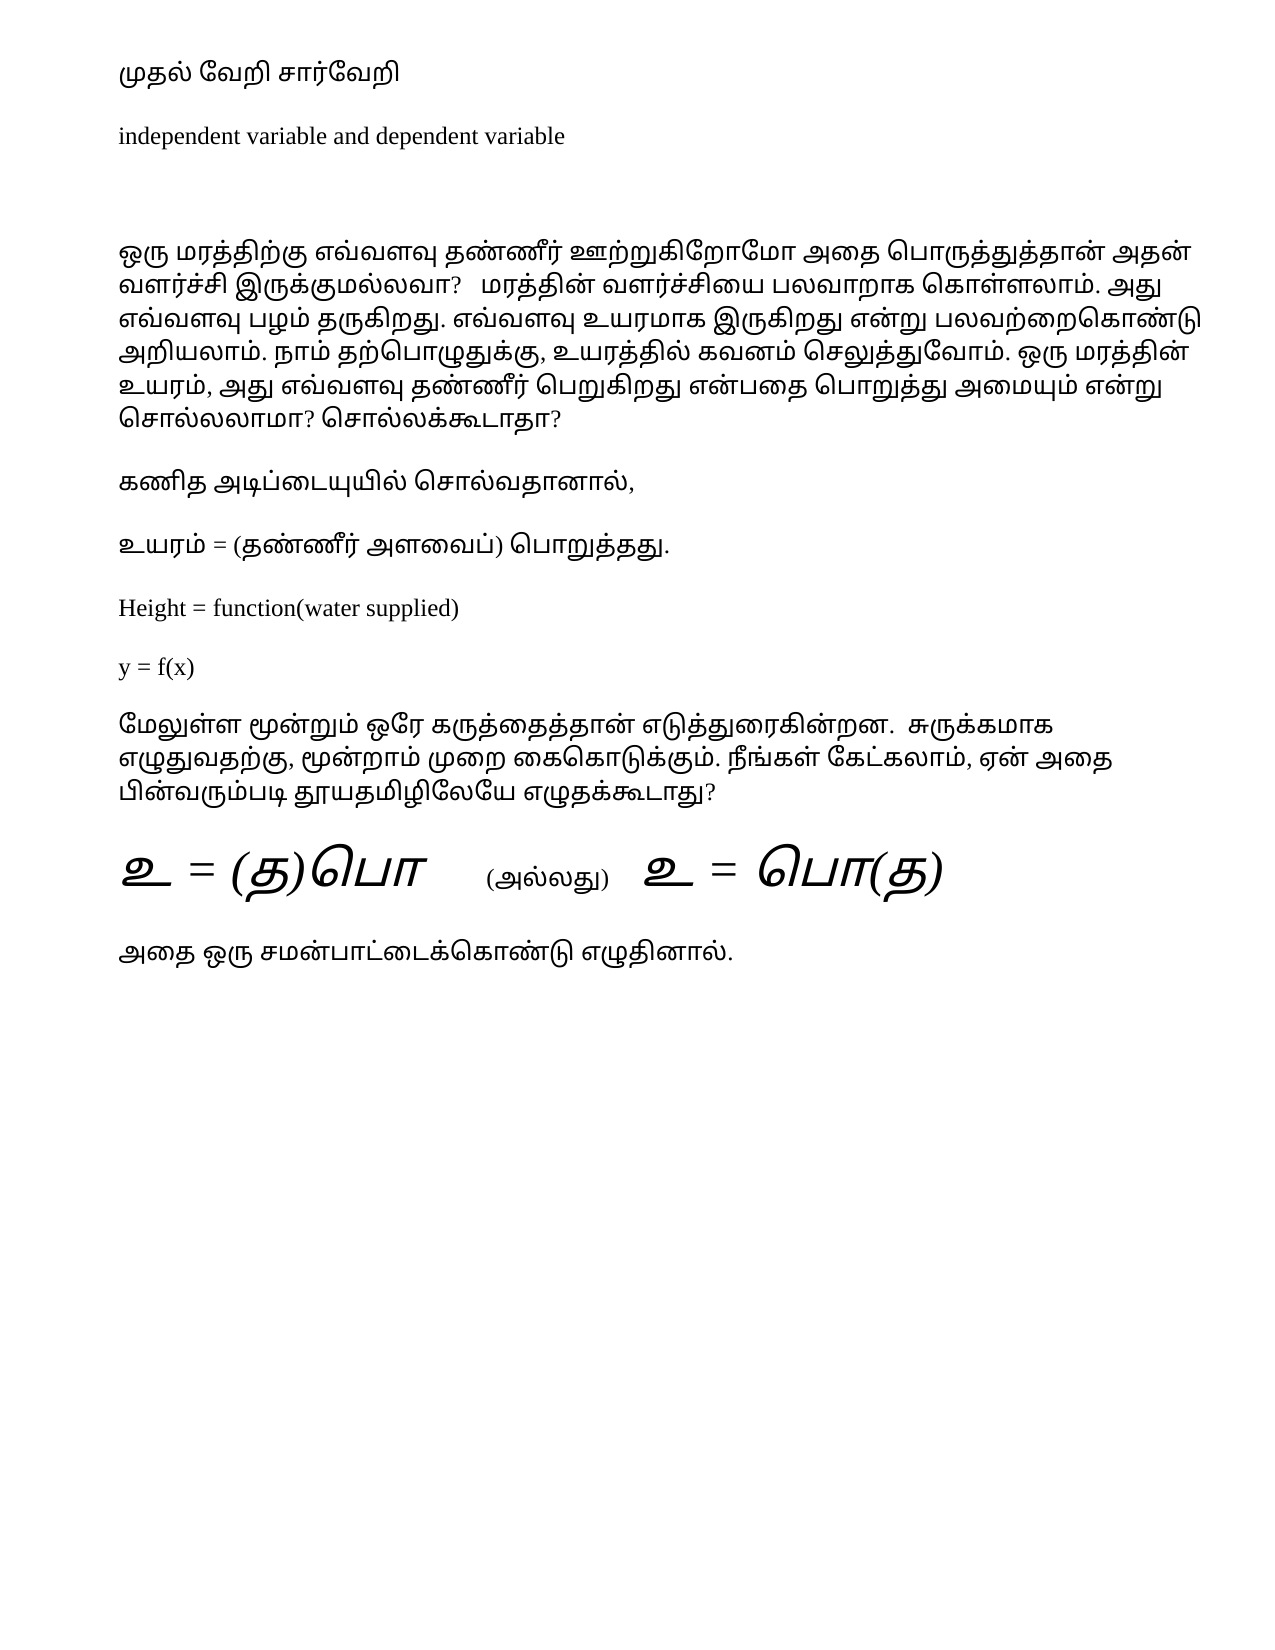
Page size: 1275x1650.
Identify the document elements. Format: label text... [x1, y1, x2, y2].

text உயரம் = (தண்ணீர் அளவைப்) பொறுத்தது. [118, 530, 1216, 564]
text independent variable and dependent variable [118, 121, 1216, 150]
text y = f(x) [118, 652, 1216, 680]
text ஒரு மரத்திற்கு எவ்வளவு தண்ணீர் ஊற்றுகிறோமோ அதை பொருத்துத்தான் அதன் வளர்ச்சி இருக்குமல்லவா? மரத்தின் வளர்ச்சியை பலவாறாக கொள்ளலாம். அது எவ்வளவு பழம் தருகிறது. எவ்வளவு உயரமாக இருகிறது என்று பலவற்றைகொண்டு அறியலாம். நாம் தற்பொழுதுக்கு, உயரத்தில் கவனம் செலுத்துவோம். ஒரு மரத்தின் உயரம், அது எவ்வளவு தண்ணீர் பெறுகிறது என்பதை பொறுத்து அமையும் என்று சொல்லலாமா? சொல்லக்கூடாதா? [118, 238, 1216, 438]
text முதல் வேறி சார்வேறி [118, 59, 1216, 92]
text Height = function(water supplied) [118, 593, 1216, 622]
text உ = (த)பொ (அல்லது) உ = பொ(த) [118, 840, 1216, 907]
text மேலுள்ள மூன்றும் ஒரே கருத்தைத்தான் எடுத்துரைகின்றன. சுருக்கமாக எழுதுவதற்கு, மூன்றாம் முறை கைகொடுக்கும். நீங்கள் கேட்கலாம், ஏன் அதை பின்வரும்படி தூயதமிழிலேயே எழுதக்கூடாது? [118, 710, 1216, 811]
text அதை ஒரு சமன்பாட்டைக்கொண்டு எழுதினால். [118, 937, 1216, 970]
text கணித அடிப்டையுயில் சொல்வதானால், [118, 467, 1216, 501]
